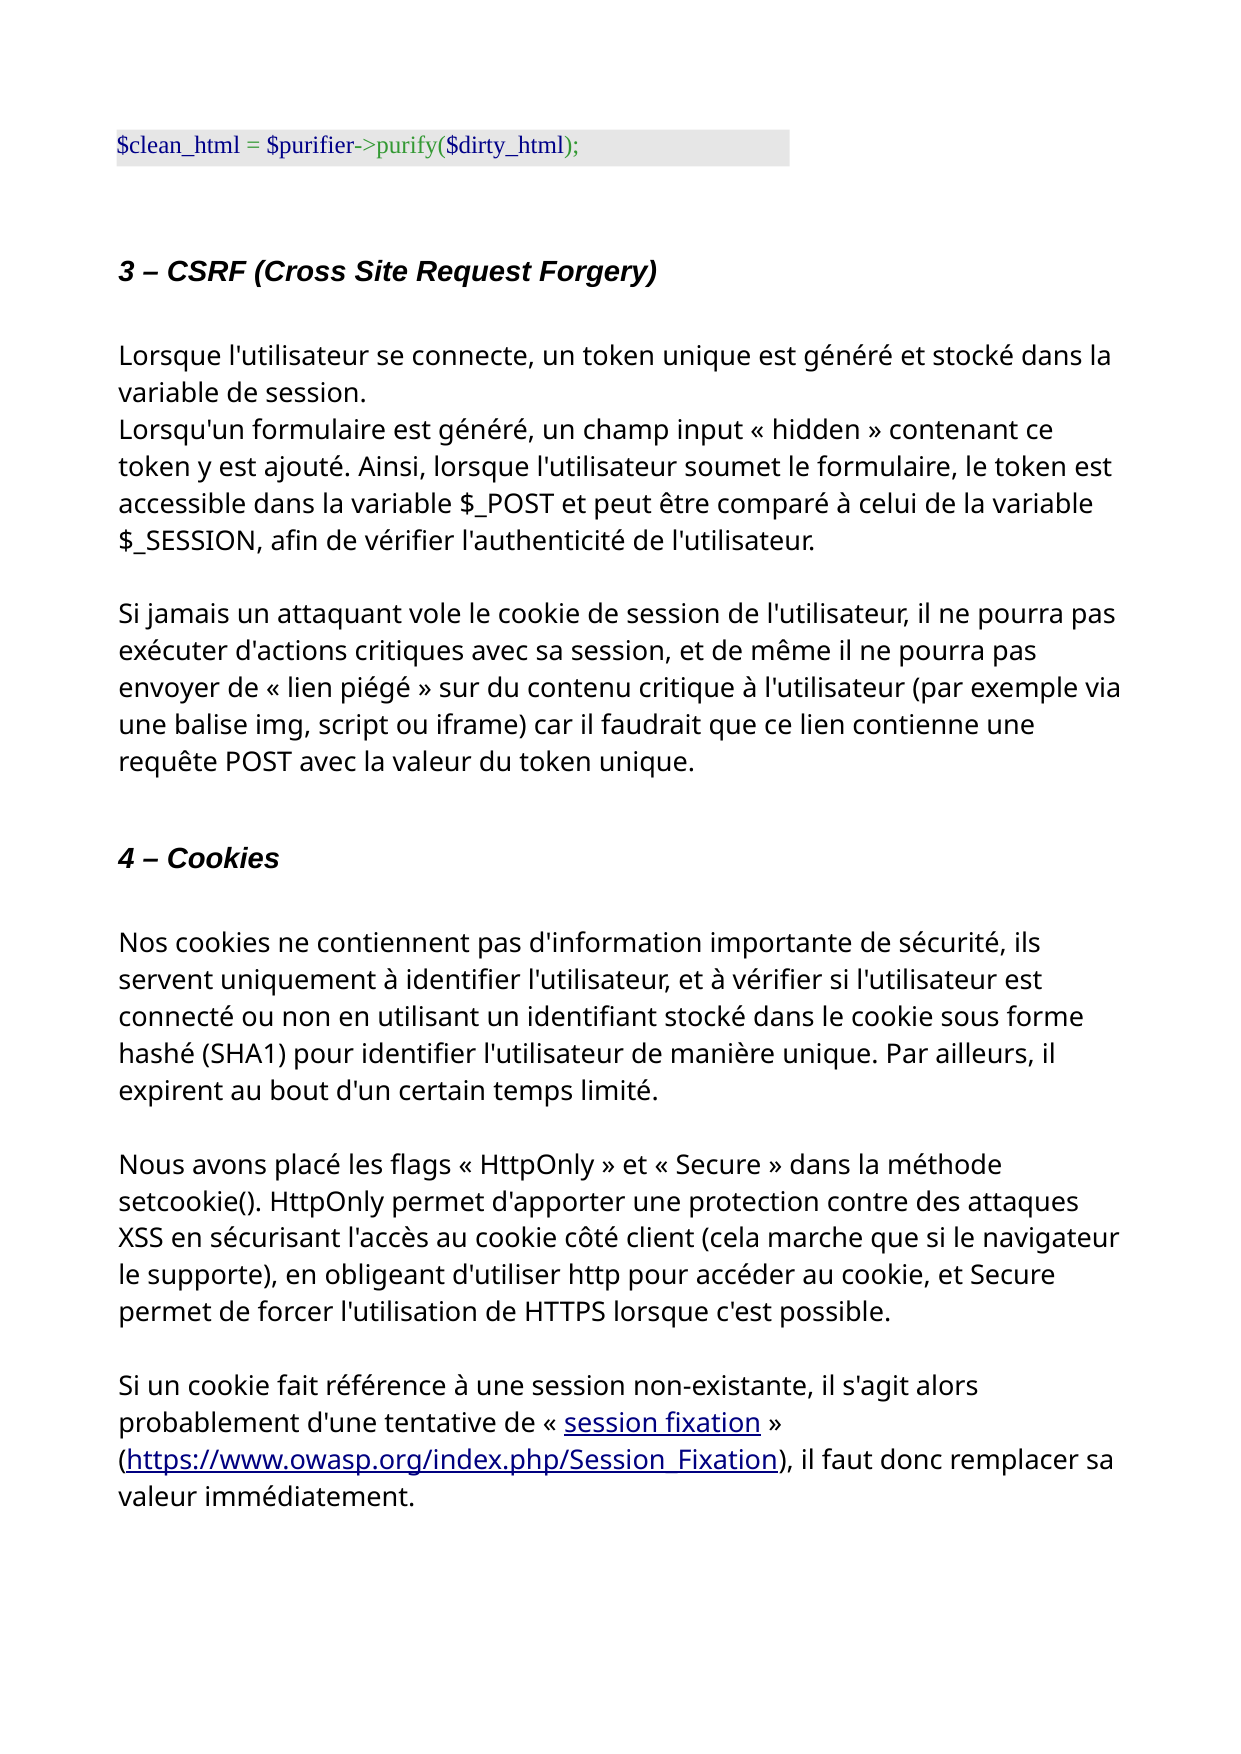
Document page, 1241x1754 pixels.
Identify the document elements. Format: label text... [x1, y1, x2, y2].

text Lorsque l'utilisateur se connecte, un token unique est généré et stocké dans la variable de session. [118, 337, 1122, 410]
text Nos cookies ne contiennent pas d'information importante de sécurité, ils servent uniquement à identifier l'utilisateur, et à vérifier si l'utilisateur est connecté ou non en utilisant un identifiant stocké dans le cookie sous forme hashé (SHA1) pour identifier l'utilisateur de manière unique. Par ailleurs, il expirent au bout d'un certain temps limité. [118, 924, 1122, 1108]
text Lorsqu'un formulaire est généré, un champ input « hidden » contenant ce token y est ajouté. Ainsi, lorsque l'utilisateur soumet le formulaire, le token est accessible dans la variable $_POST et peut être comparé à celui de la variable $_SESSION, afin de vérifier l'authenticité de l'utilisateur. [118, 410, 1122, 558]
text Si un cookie fait référence à une session non-existante, il s'agit alors probablement d'une tentative de « session fixation » (https://www.owasp.org/index.php/Session_Fixation), il faut donc remplacer sa valeur immédiatement. [118, 1366, 1122, 1514]
subtitle 3 – CSRF (Cross Site Request Forgery) [118, 254, 1122, 287]
text Nous avons placé les flags « HttpOnly » et « Secure » dans la méthode setcookie(). HttpOnly permet d'apporter une protection contre des attaques XSS en sécurisant l'accès au cookie côté client (cela marche que si le navigateur le supporte), en obligeant d'utiliser http pour accéder au cookie, et Secure permet de forcer l'utilisation de HTTPS lorsque c'est possible. [118, 1145, 1122, 1329]
subtitle 4 – Cookies [118, 841, 1122, 874]
text Si jamais un attaquant vole le cookie de session de l'utilisateur, il ne pourra pas exécuter d'actions critiques avec sa session, et de même il ne pourra pas envoyer de « lien piégé » sur du contenu critique à l'utilisateur (par exemple via une balise img, script ou iframe) car il faudrait que ce lien contienne une requête POST avec la valeur du token unique. [118, 595, 1122, 779]
